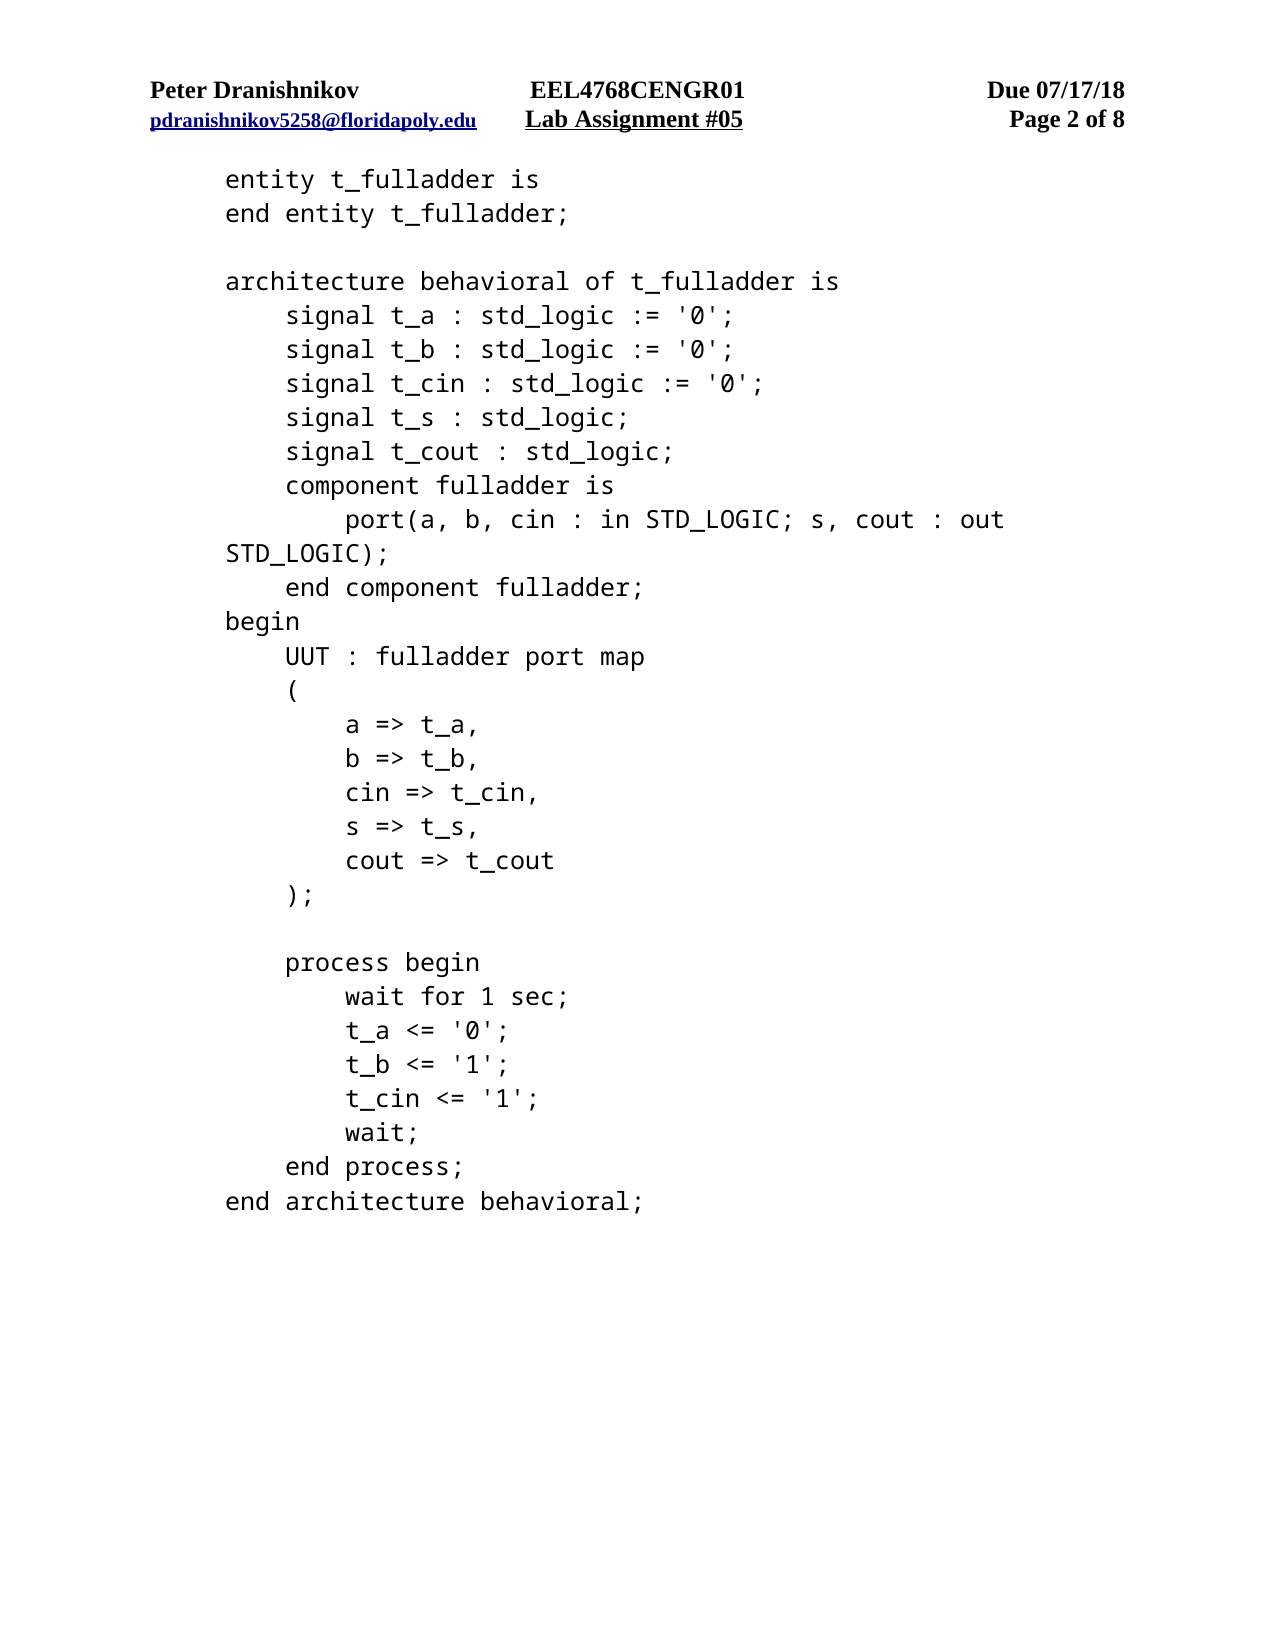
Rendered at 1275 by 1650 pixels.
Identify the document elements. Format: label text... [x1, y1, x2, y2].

text cin => t_cin, [225, 774, 1125, 808]
text begin [225, 604, 1125, 638]
text b => t_b, [225, 740, 1125, 774]
text component fulladder is [225, 468, 1125, 502]
text signal t_b : std_logic := '0'; [225, 332, 1125, 366]
text end process; [225, 1149, 1125, 1183]
text s => t_s, [225, 808, 1125, 842]
text architecture behavioral of t_fulladder is [225, 263, 1125, 297]
text ( [225, 672, 1125, 706]
text signal t_s : std_logic; [225, 400, 1125, 434]
text t_b <= '1'; [225, 1047, 1125, 1081]
text cout => t_cout [225, 842, 1125, 877]
text signal t_a : std_logic := '0'; [225, 297, 1125, 332]
text end architecture behavioral; [225, 1183, 1125, 1217]
text end component fulladder; [225, 570, 1125, 604]
text wait; [225, 1115, 1125, 1149]
text t_cin <= '1'; [225, 1081, 1125, 1115]
text t_a <= '0'; [225, 1013, 1125, 1047]
text ); [225, 877, 1125, 911]
text a => t_a, [225, 706, 1125, 740]
text process begin [225, 945, 1125, 979]
text end entity t_fulladder; [225, 195, 1125, 229]
text port(a, b, cin : in STD_LOGIC; s, cout : out STD_LOGIC); [225, 502, 1125, 570]
text entity t_fulladder is [225, 161, 1125, 195]
text signal t_cout : std_logic; [225, 434, 1125, 468]
text UUT : fulladder port map [225, 638, 1125, 672]
text wait for 1 sec; [225, 979, 1125, 1013]
text signal t_cin : std_logic := '0'; [225, 366, 1125, 400]
